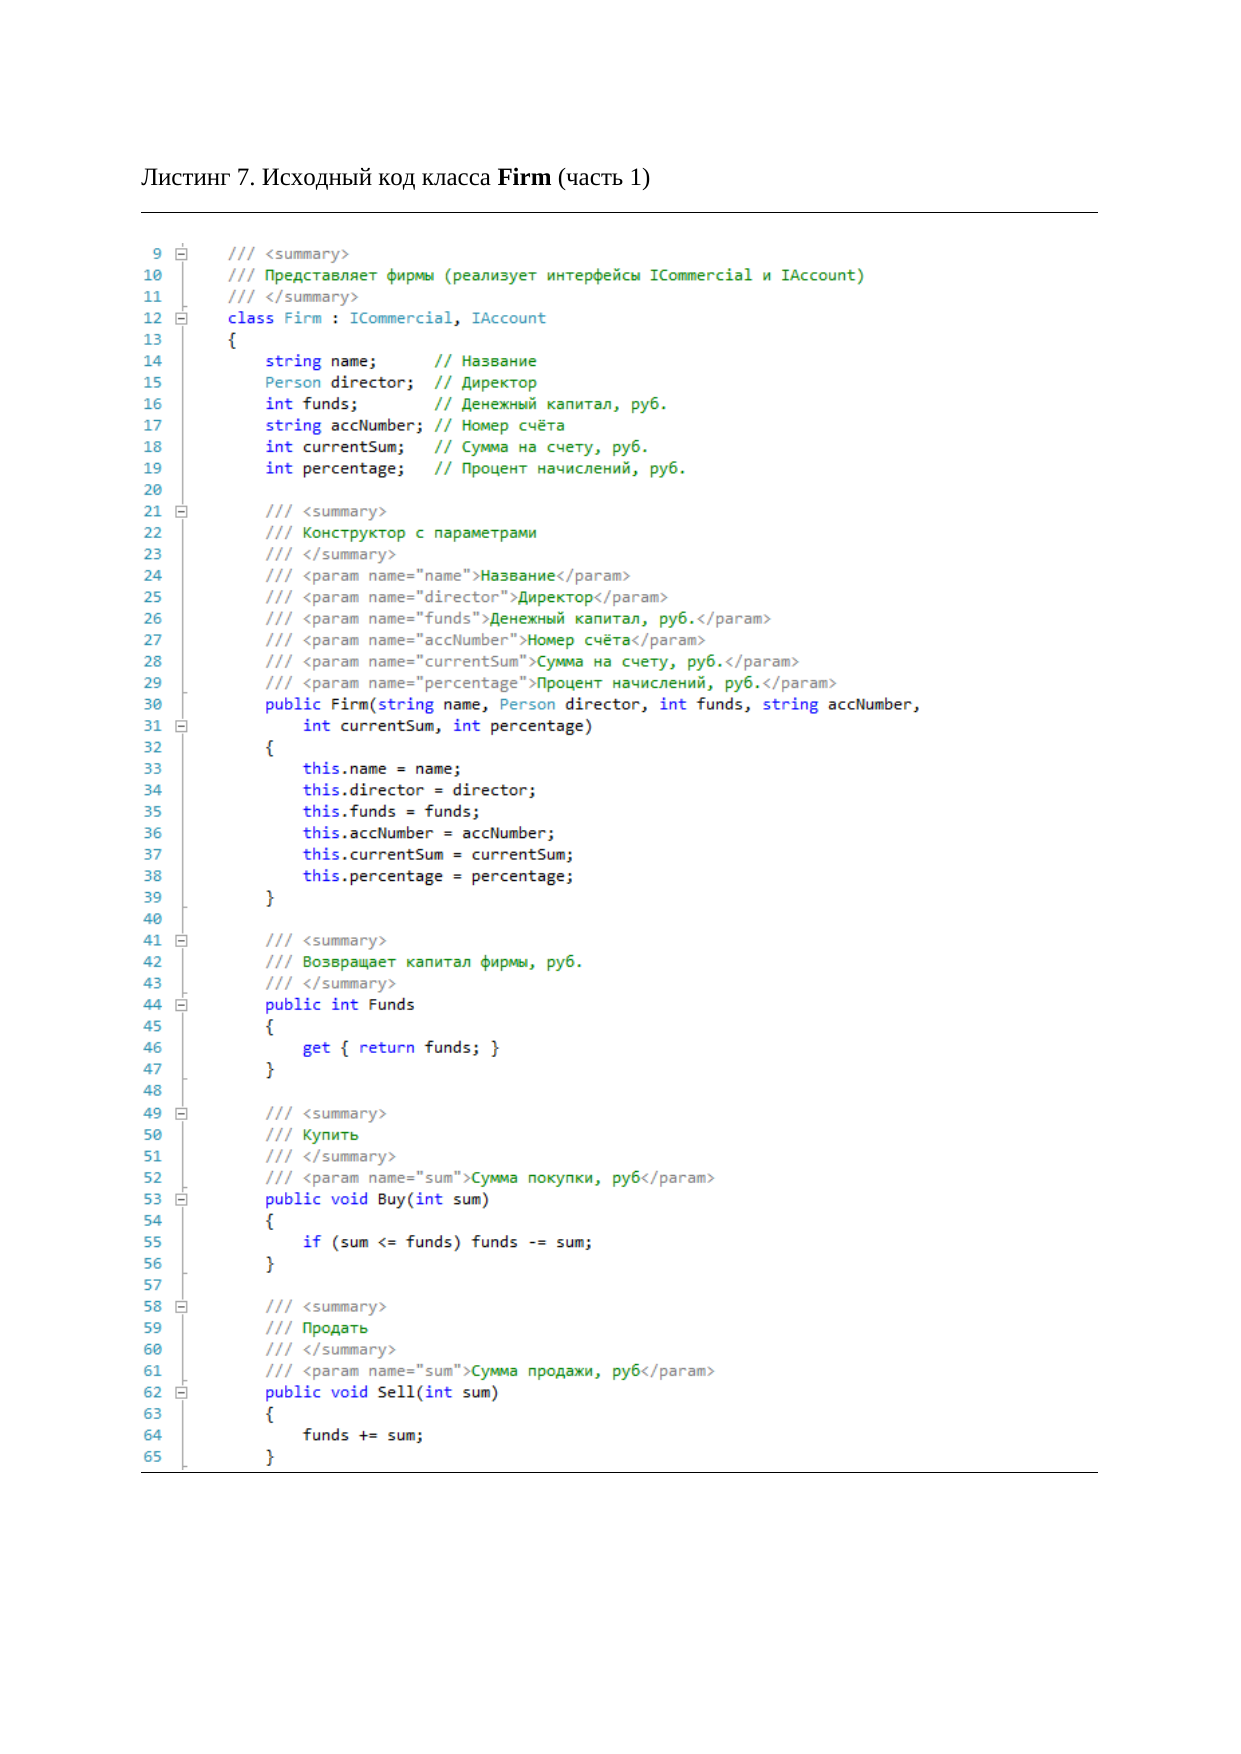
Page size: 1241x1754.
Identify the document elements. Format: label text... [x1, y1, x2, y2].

table_header Листинг 7. Исходный код класса Firm (часть 1) [141, 162, 1098, 212]
picture [142, 243, 919, 1470]
table_cell [141, 213, 1098, 1472]
